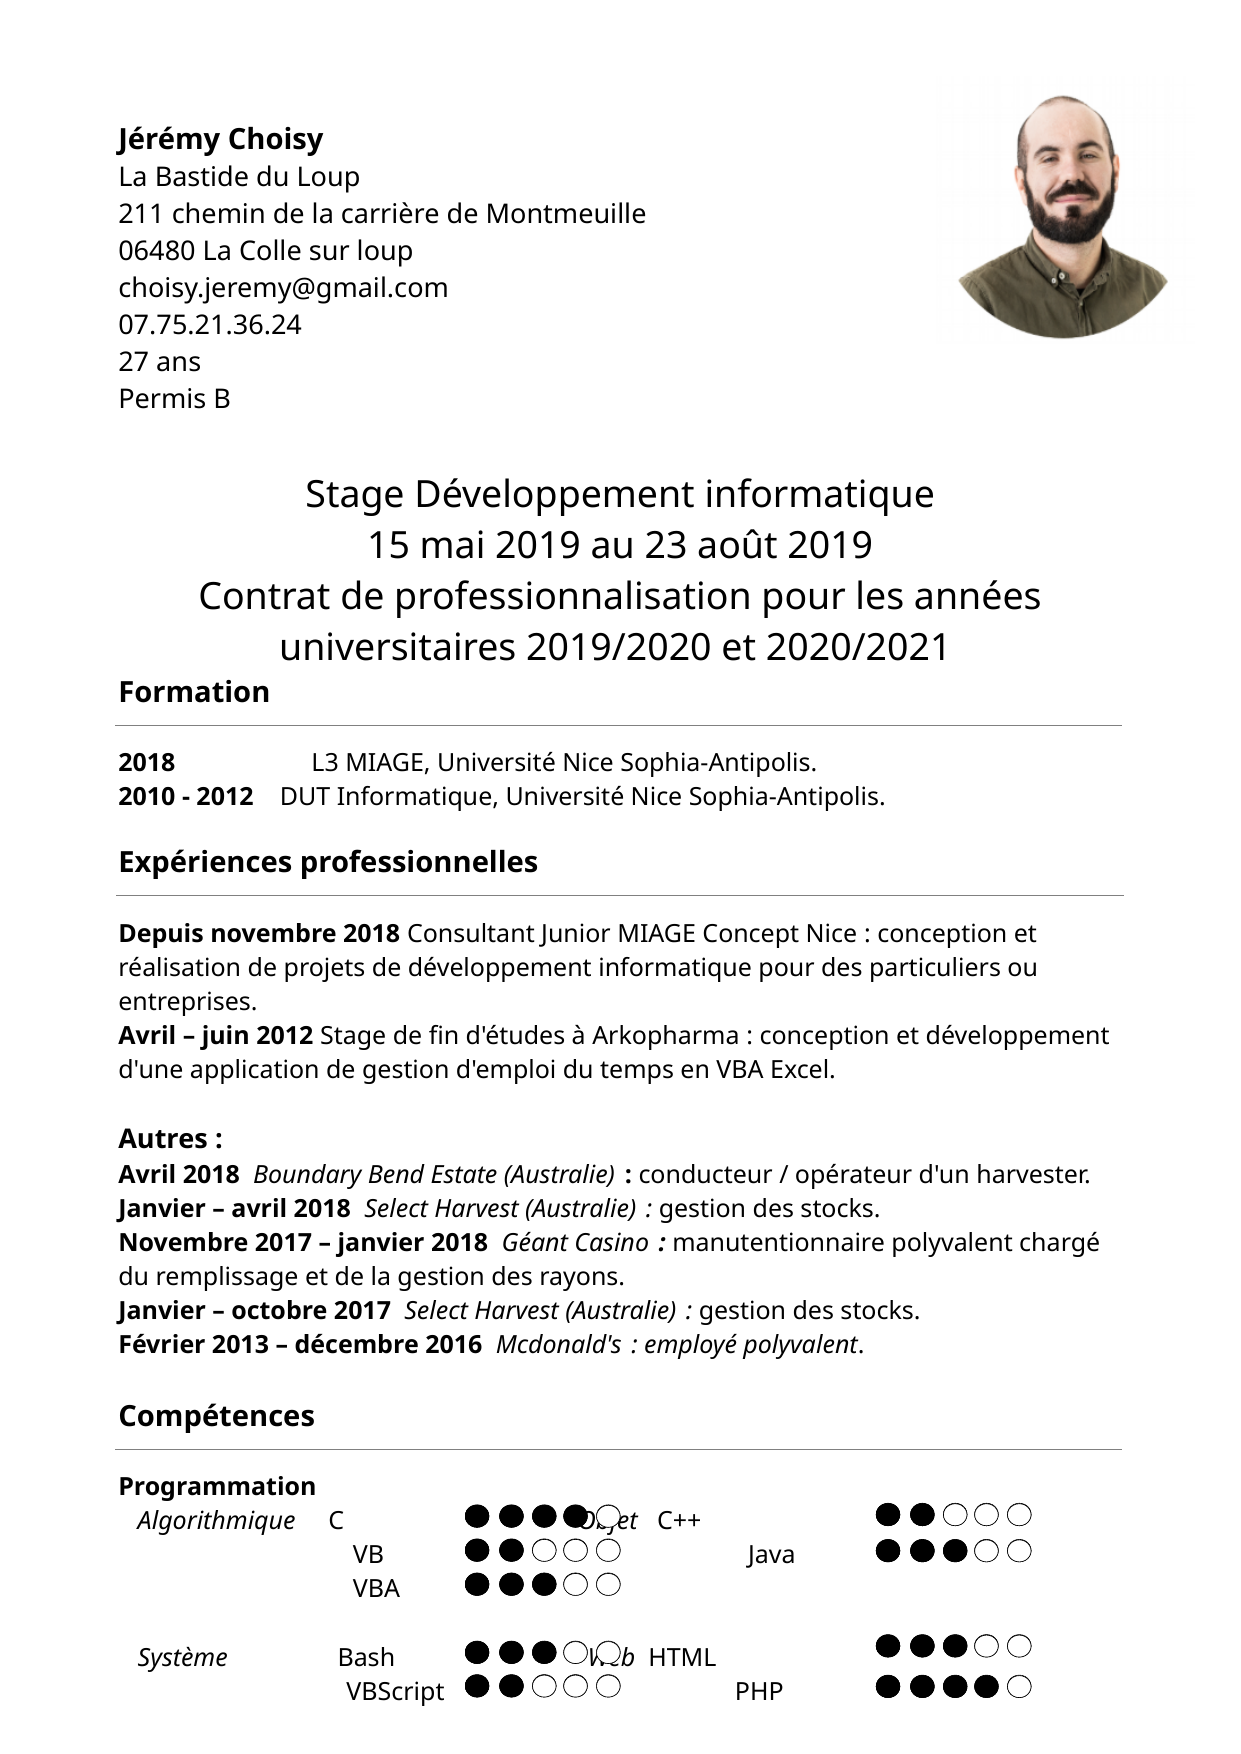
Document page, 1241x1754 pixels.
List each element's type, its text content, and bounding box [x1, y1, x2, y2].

text Novembre 2017 – janvier 2018 Géant Casino : manutentionnaire polyvalent chargé du remplissage et de la gestion des rayons. [118, 1225, 1122, 1293]
text 211 chemin de la carrière de Montmeuille [118, 195, 907, 232]
text Formation [118, 671, 1122, 711]
text 06480 La Colle sur loup [118, 232, 907, 268]
text Stage Développement informatique [118, 467, 1122, 518]
text 15 mai 2019 au 23 août 2019 [118, 518, 1122, 569]
text Janvier – octobre 2017 Select Harvest (Australie) : gestion des stocks. [118, 1293, 1122, 1327]
text Compétences [118, 1395, 1122, 1435]
text Contrat de professionnalisation pour les années universitaires 2019/2020 et 2020/2021 [118, 569, 1122, 671]
text 07.75.21.36.24 [118, 305, 907, 342]
text choisy.jeremy@gmail.com [118, 268, 907, 305]
text VBA [118, 1571, 1122, 1605]
text Depuis novembre 2018 Consultant Junior MIAGE Concept Nice : conception et réalisation de projets de développement informatique pour des particuliers ou entreprises. [118, 916, 1122, 1018]
text Autres : [118, 1120, 1122, 1157]
text Permis B [118, 379, 1122, 416]
text Système Bash Web HTML [118, 1639, 1122, 1673]
text Algorithmique C Objet C++ [118, 1503, 1122, 1537]
text VB Java [118, 1537, 1122, 1571]
text 2010 - 2012 DUT Informatique, Université Nice Sophia-Antipolis. [118, 779, 1122, 813]
text 27 ans [118, 342, 907, 379]
text 2018 L3 MIAGE, Université Nice Sophia-Antipolis. [118, 745, 1122, 779]
text La Bastide du Loup [118, 158, 907, 195]
text Février 2013 – décembre 2016 Mcdonald's : employé polyvalent. [118, 1327, 1122, 1361]
text Programmation [118, 1469, 1122, 1503]
text Jérémy Choisy [118, 118, 907, 158]
text Avril – juin 2012 Stage de fin d'études à Arkopharma : conception et développement d'une application de gestion d'emploi du temps en VBA Excel. [118, 1018, 1122, 1086]
text Janvier – avril 2018 Select Harvest (Australie) : gestion des stocks. [118, 1191, 1122, 1225]
text Avril 2018 Boundary Bend Estate (Australie) : conducteur / opérateur d'un harvester. [118, 1157, 1122, 1191]
text Expériences professionnelles [118, 842, 1122, 881]
text VBScript PHP [118, 1673, 1122, 1707]
